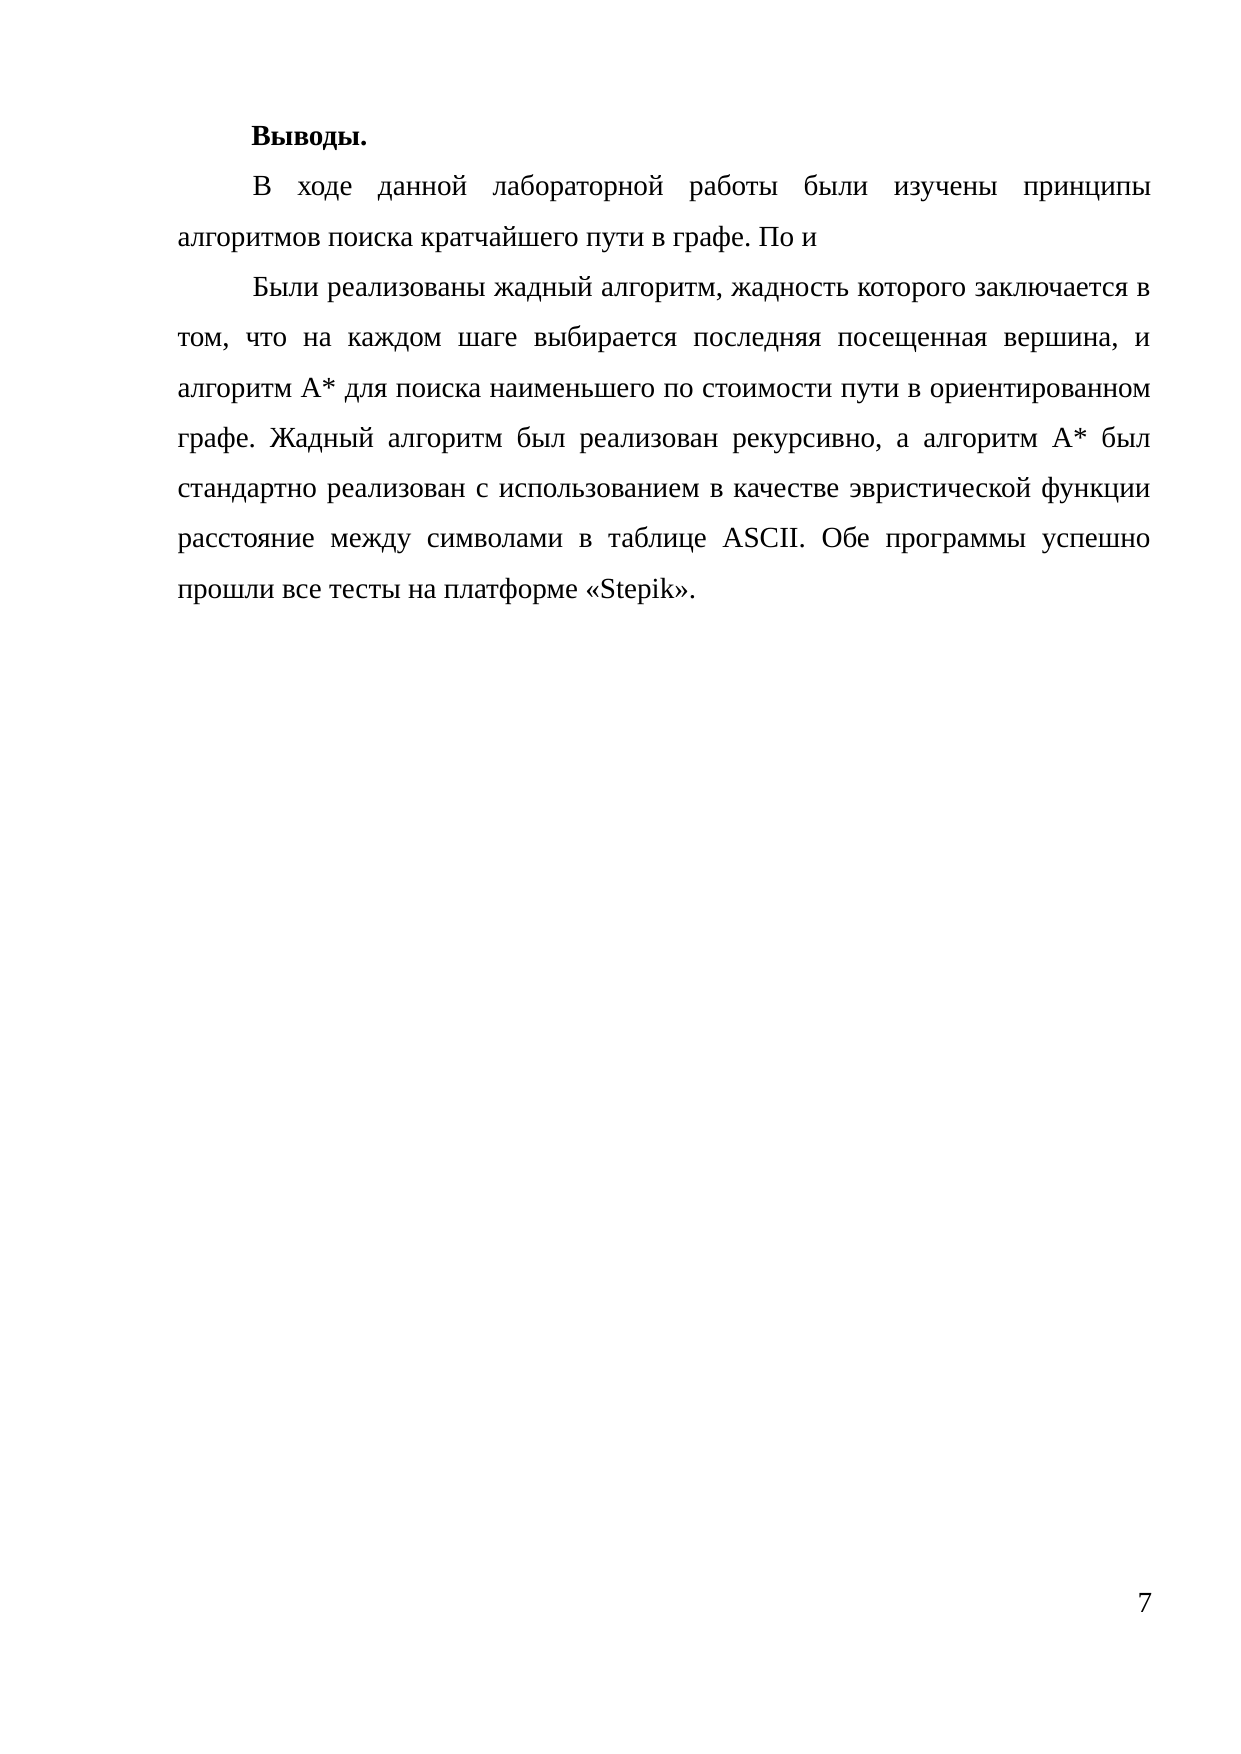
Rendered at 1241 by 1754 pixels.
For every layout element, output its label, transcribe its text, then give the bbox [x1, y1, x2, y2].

text В ходе данной лабораторной работы были изучены принципы алгоритмов поиска кратчайшего пути в графе. По и [177, 168, 1152, 252]
subtitle Выводы. [177, 118, 1152, 152]
text Были реализованы жадный алгоритм, жадность которого заключается в том, что на каждом шаге выбирается последняя посещенная вершина, и алгоритм А* для поиска наименьшего по стоимости пути в ориентированном графе. Жадный алгоритм был реализован рекурсивно, а алгоритм А* был стандартно реализован с использованием в качестве эвристической функции расстояние между символами в таблице ASCII. Обе программы успешно прошли все тесты на платформе «Stepik». [177, 269, 1152, 604]
